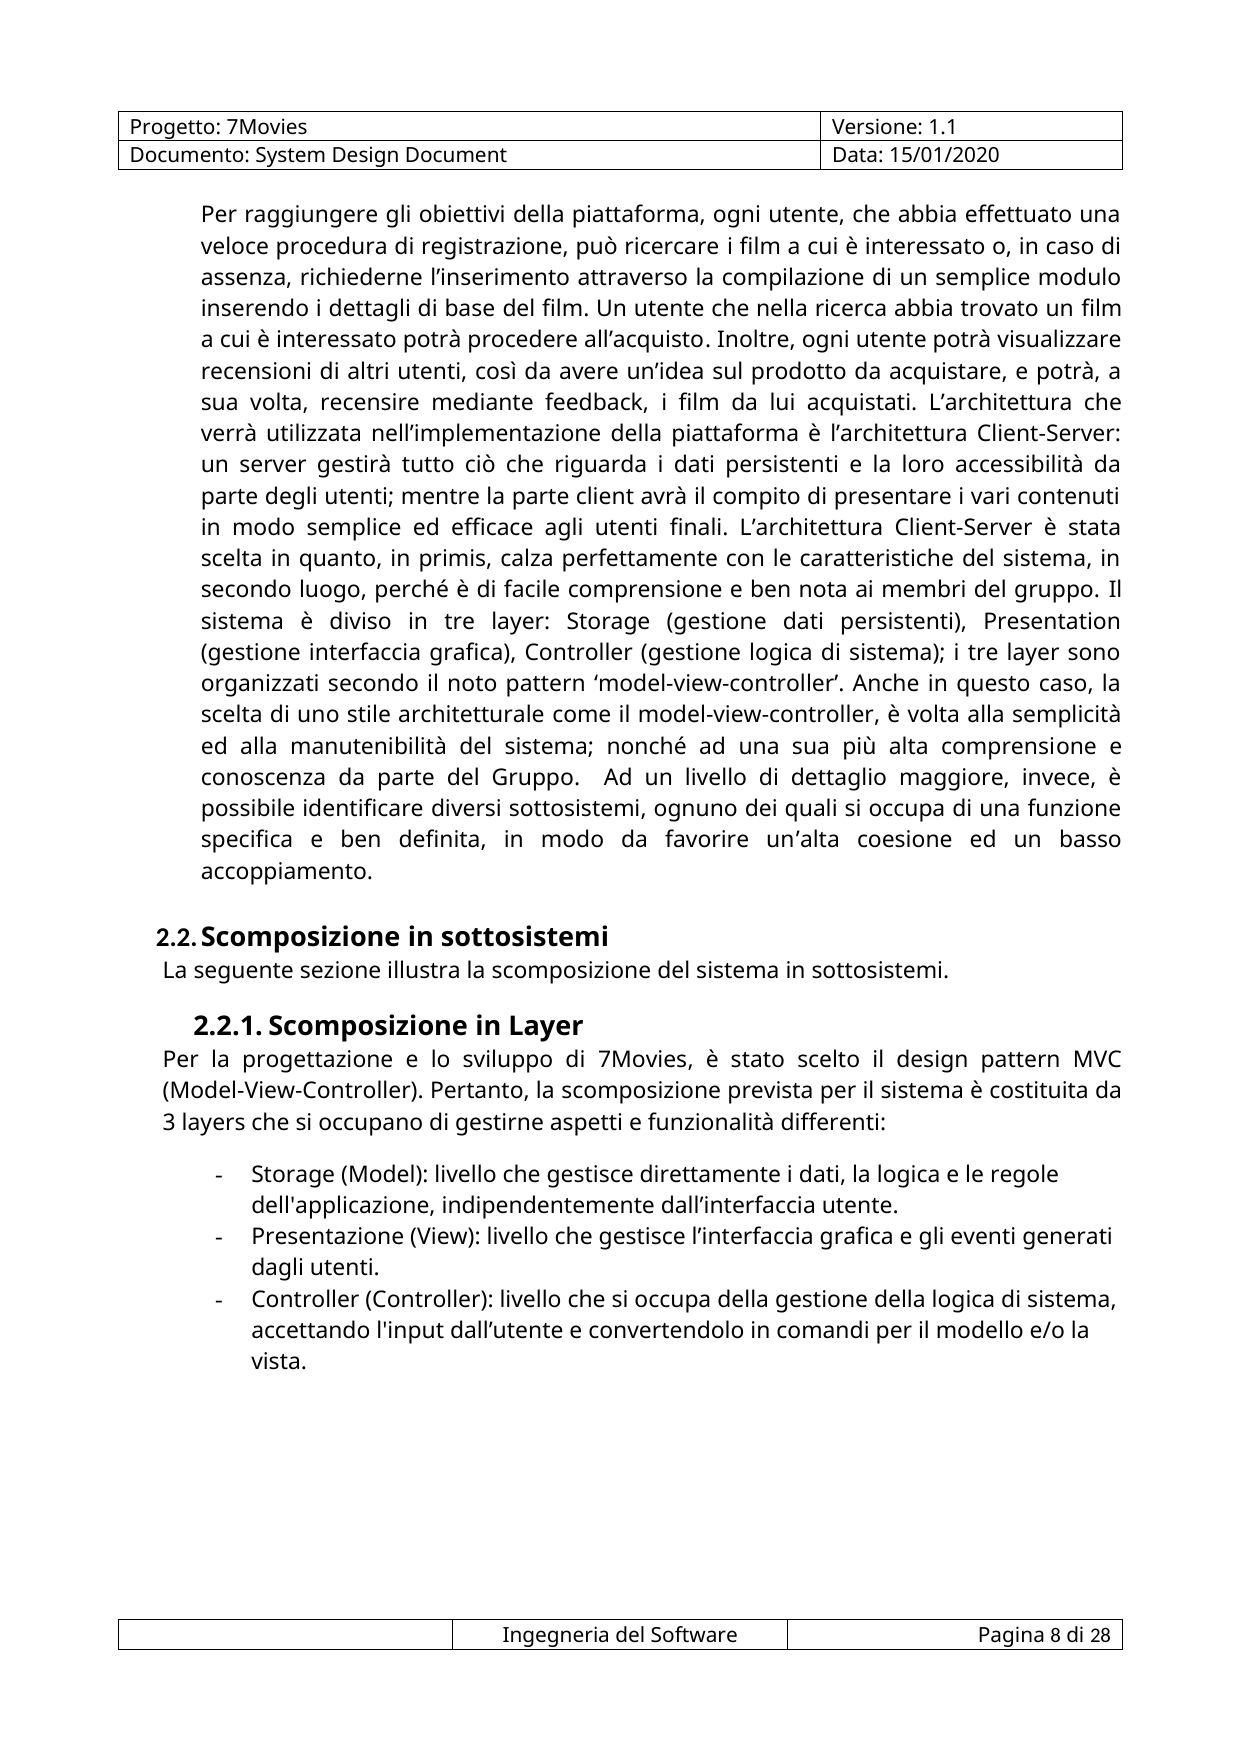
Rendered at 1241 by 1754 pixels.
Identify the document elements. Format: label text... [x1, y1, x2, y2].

list Scomposizione in Layer [193, 1006, 1122, 1043]
list Scomposizione in sottosistemi [156, 917, 1122, 954]
list Storage (Model): livello che gestisce direttamente i dati, la logica e le regole dell'applicazione, indipendentemente dall’interfaccia utente. [215, 1158, 1122, 1220]
list Per raggiungere gli obiettivi della piattaforma, ogni utente, che abbia effettuato una veloce procedura di registrazione, può ricercare i film a cui è interessato o, in caso di assenza, richiederne l’inserimento attraverso la compilazione di un semplice modulo inserendo i dettagli di base del film. Un utente che nella ricerca abbia trovato un film a cui è interessato potrà procedere all’acquisto. Inoltre, ogni utente potrà visualizzare recensioni di altri utenti, così da avere un’idea sul prodotto da acquistare, e potrà, a sua volta, recensire mediante feedback, i film da lui acquistati. L’architettura che verrà utilizzata nell’implementazione della piattaforma è l’architettura Client-Server: un server gestirà tutto ciò che riguarda i dati persistenti e la loro accessibilità da parte degli utenti; mentre la parte client avrà il compito di presentare i vari contenuti in modo semplice ed efficace agli utenti finali. L’architettura Client-Server è stata scelta in quanto, in primis, calza perfettamente con le caratteristiche del sistema, in secondo luogo, perché è di facile comprensione e ben nota ai membri del gruppo. Il sistema è diviso in tre layer: Storage (gestione dati persistenti), Presentation (gestione interfaccia grafica), Controller (gestione logica di sistema); i tre layer sono organizzati secondo il noto pattern ‘model-view-controller’. Anche in questo caso, la scelta di uno stile architetturale come il model-view-controller, è volta alla semplicità ed alla manutenibilità del sistema; nonché ad una sua più alta comprensione e conoscenza da parte del Gruppo. Ad un livello di dettaglio maggiore, invece, è possibile identificare diversi sottosistemi, ognuno dei quali si occupa di una funzione specifica e ben definita, in modo da favorire un’alta coesione ed un basso accoppiamento. [156, 198, 1122, 886]
list Presentazione (View): livello che gestisce l’interfaccia grafica e gli eventi generati dagli utenti. [215, 1220, 1122, 1283]
text Per la progettazione e lo sviluppo di 7Movies, è stato scelto il design pattern MVC (Model-View-Controller). Pertanto, la scomposizione prevista per il sistema è costituita da 3 layers che si occupano di gestirne aspetti e funzionalità differenti: [162, 1043, 1122, 1137]
text La seguente sezione illustra la scomposizione del sistema in sottosistemi. [162, 954, 1122, 985]
list Controller (Controller): livello che si occupa della gestione della logica di sistema, accettando l'input dall’utente e convertendolo in comandi per il modello e/o la vista. [215, 1283, 1122, 1376]
